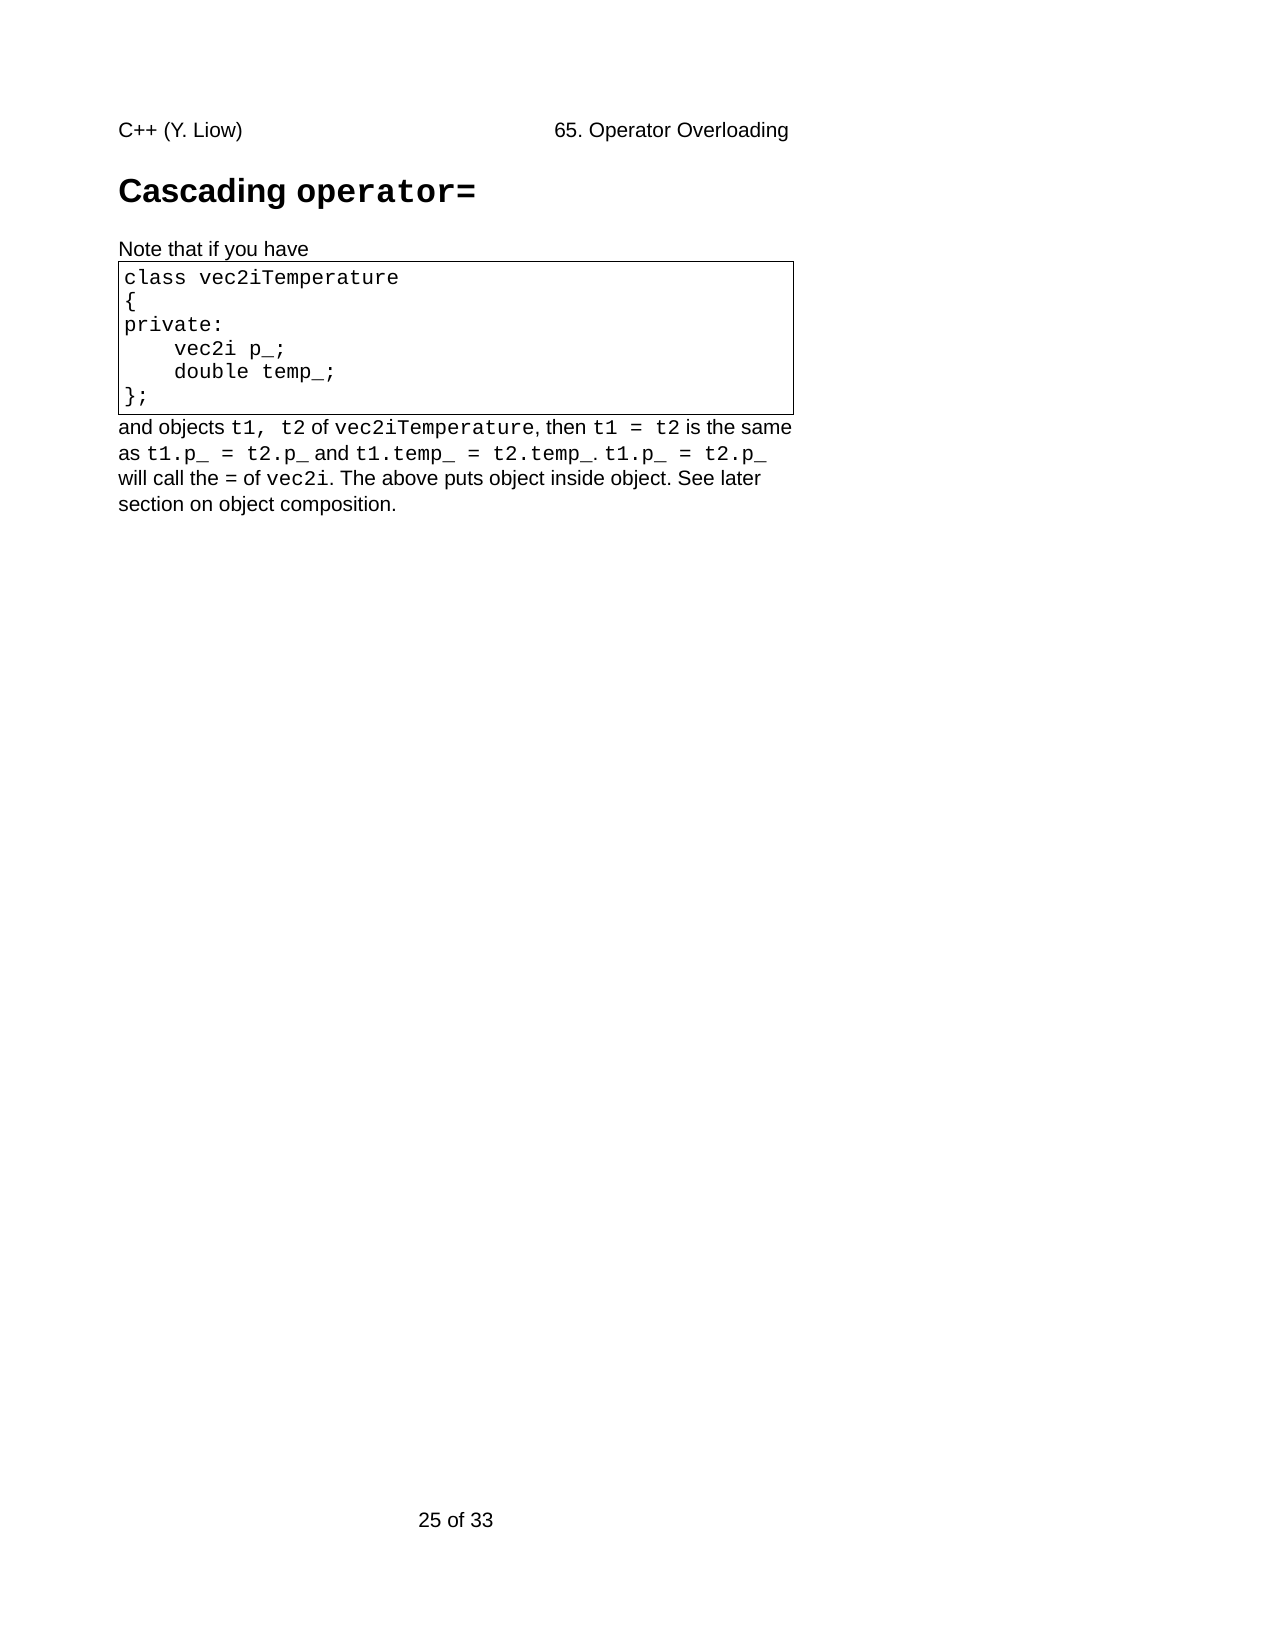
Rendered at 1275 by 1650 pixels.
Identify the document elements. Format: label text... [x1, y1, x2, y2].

text Note that if you have [118, 237, 793, 261]
text Cascading operator= [118, 172, 793, 213]
table_header class vec2iTemperature { private: vec2i p_; double temp_; }; [119, 262, 793, 414]
text and objects t1, t2 of vec2iTemperature, then t1 = t2 is the same as t1.p_ = t2.p_ and t1.temp_ = t2.temp_. t1.p_ = t2.p_ will call the = of vec2i. The above puts object inside object. See later section on object composition. [118, 415, 793, 516]
